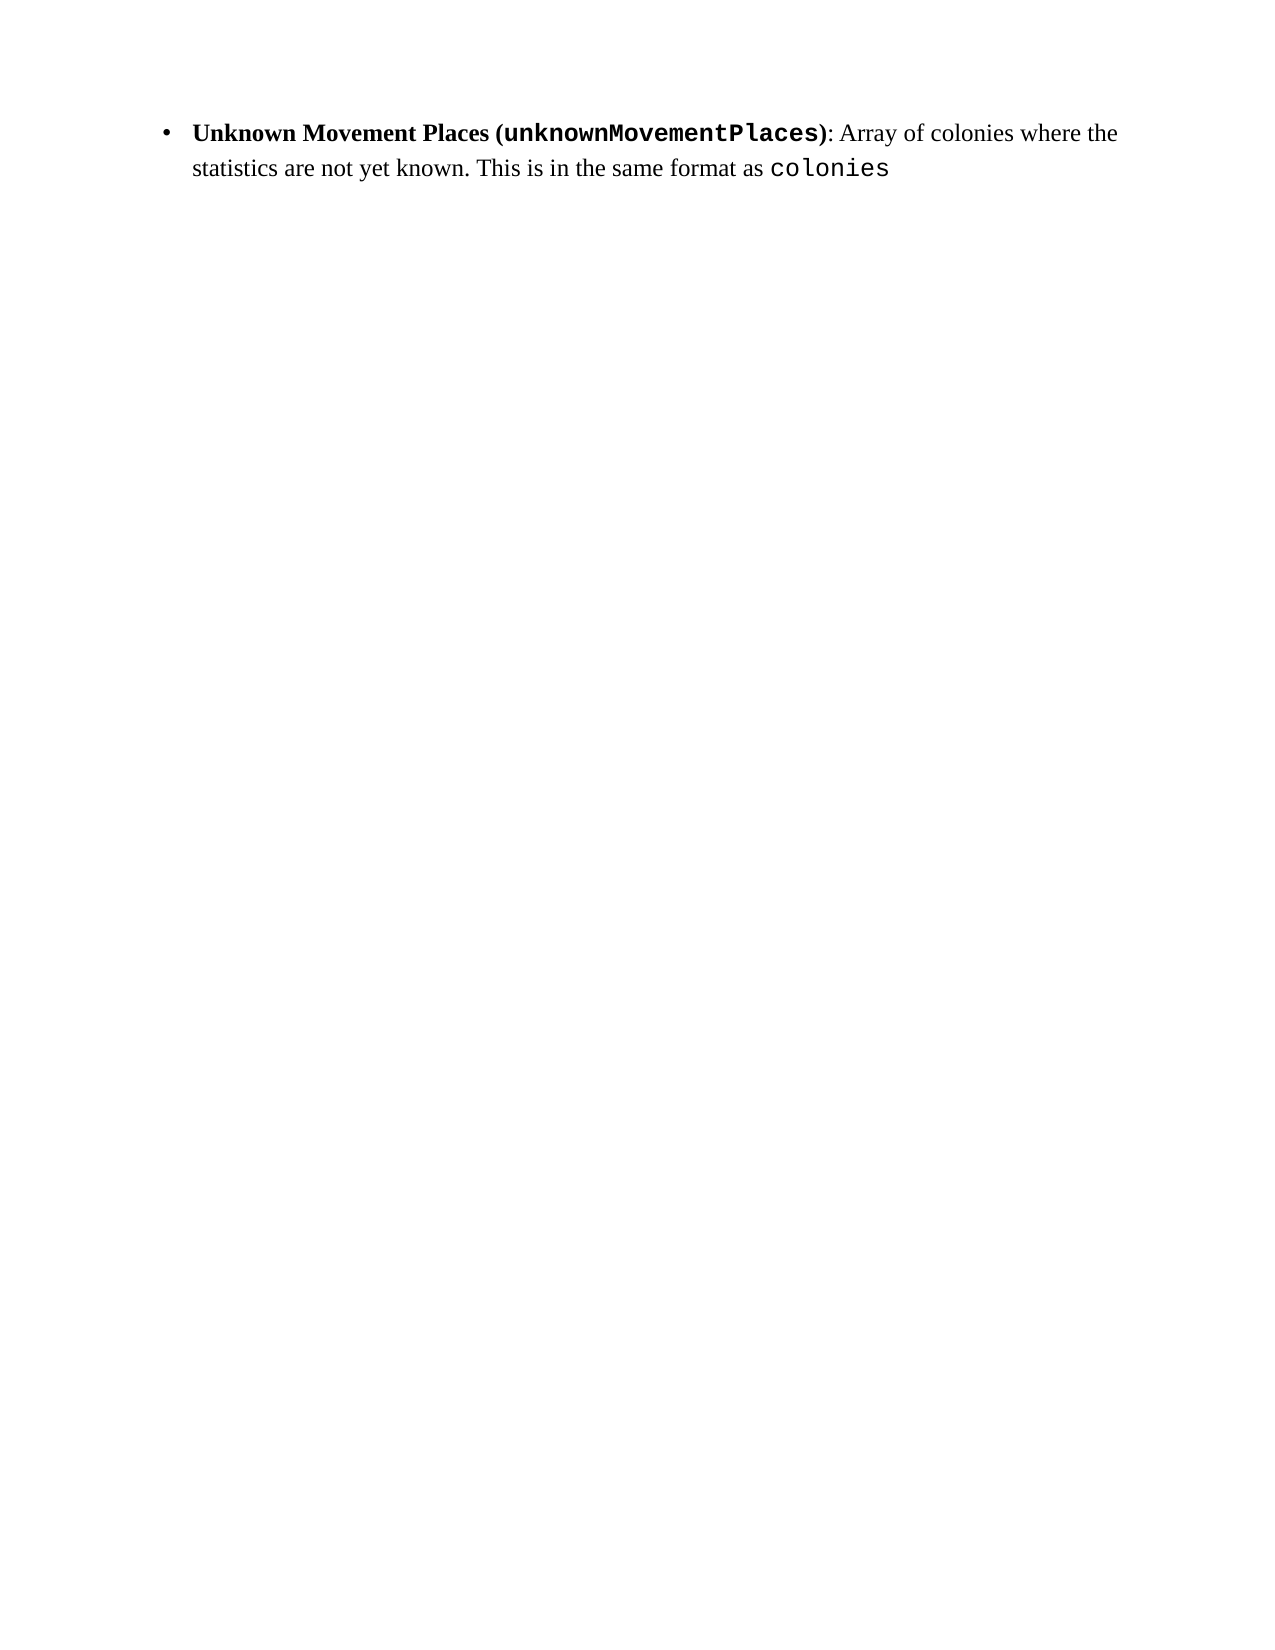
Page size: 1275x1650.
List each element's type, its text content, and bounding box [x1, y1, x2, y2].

list Unknown Movement Places (unknownMovementPlaces): Array of colonies where the statistics are not yet known. This is in the same format as colonies [162, 118, 1157, 184]
